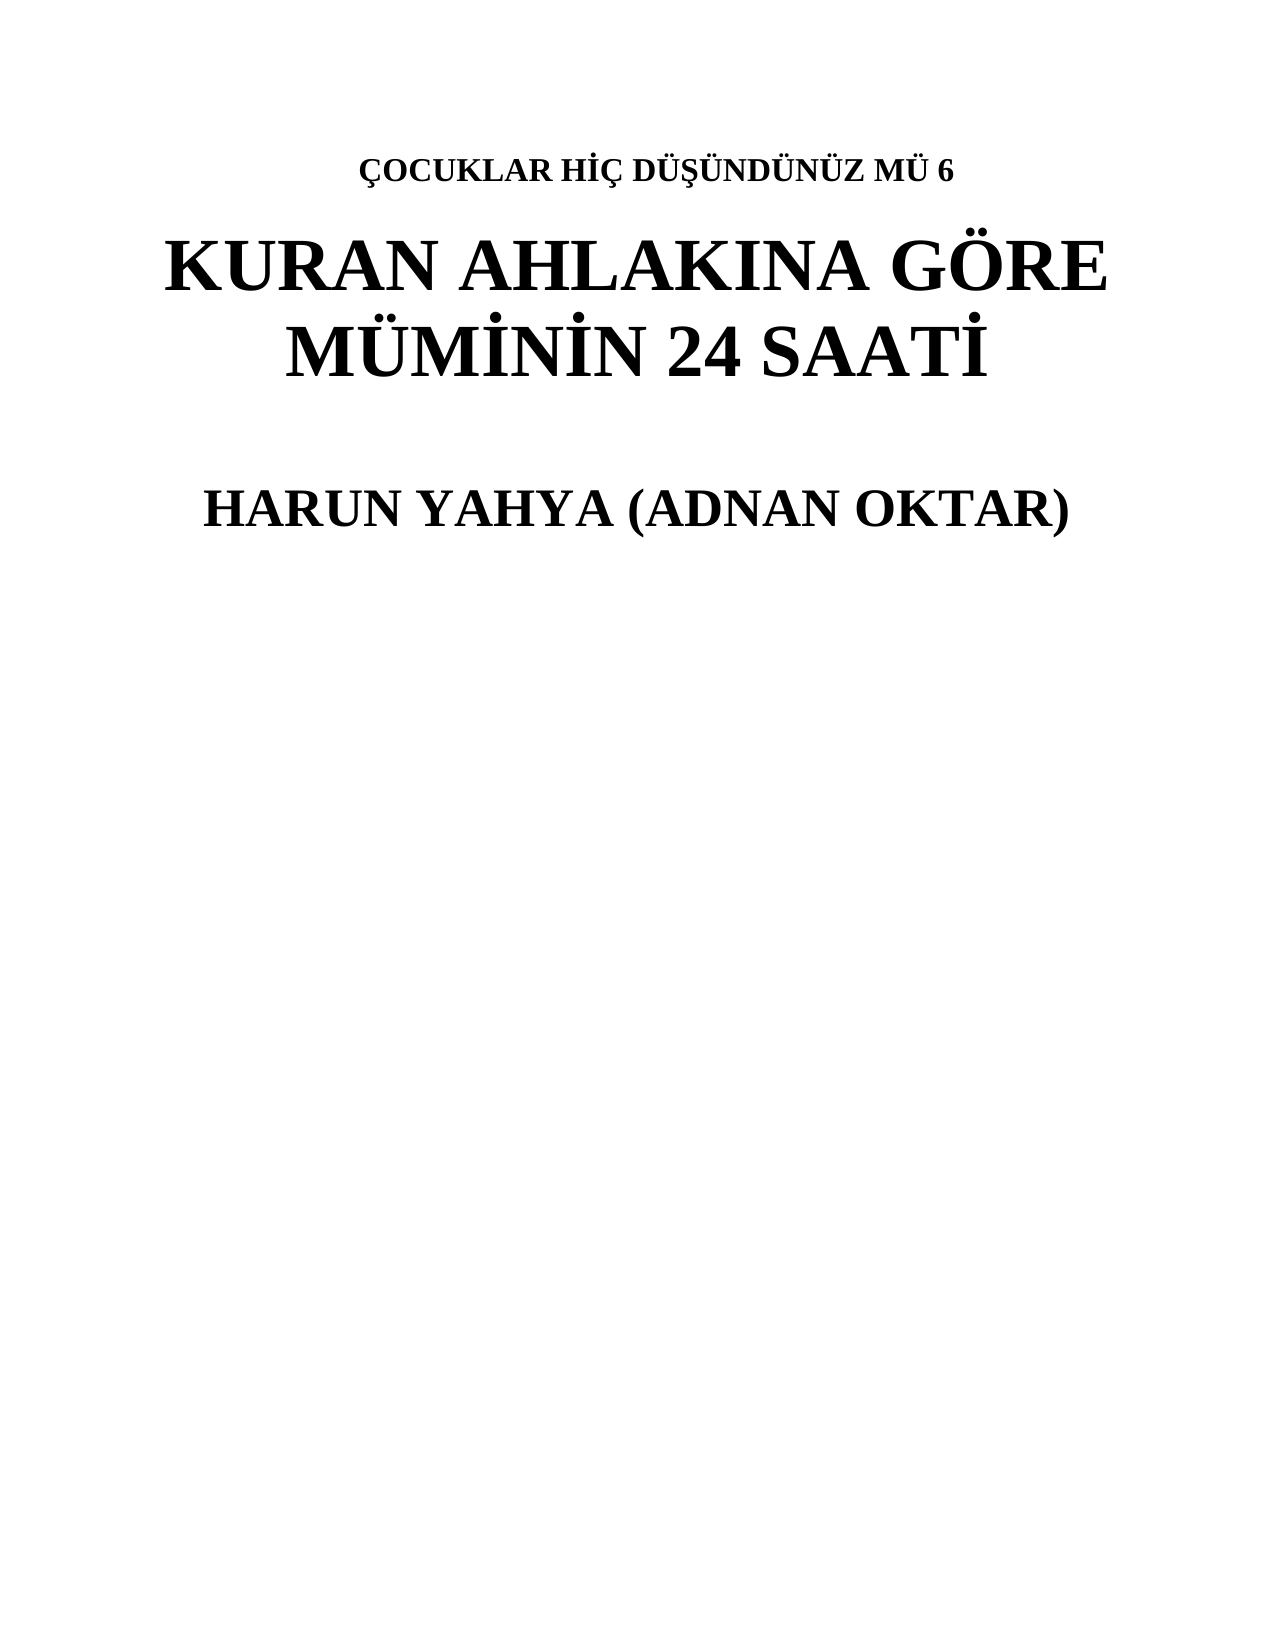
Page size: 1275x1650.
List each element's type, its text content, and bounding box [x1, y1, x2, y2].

text HARUN YAHYA (ADNAN OKTAR) [75, 475, 1200, 538]
subtitle KURAN AHLAKINA GÖRE MÜMİNİN 24 SAATİ [75, 220, 1200, 392]
text ÇOCUKLAR HİÇ DÜŞÜNDÜNÜZ MÜ 6 [75, 150, 1200, 188]
